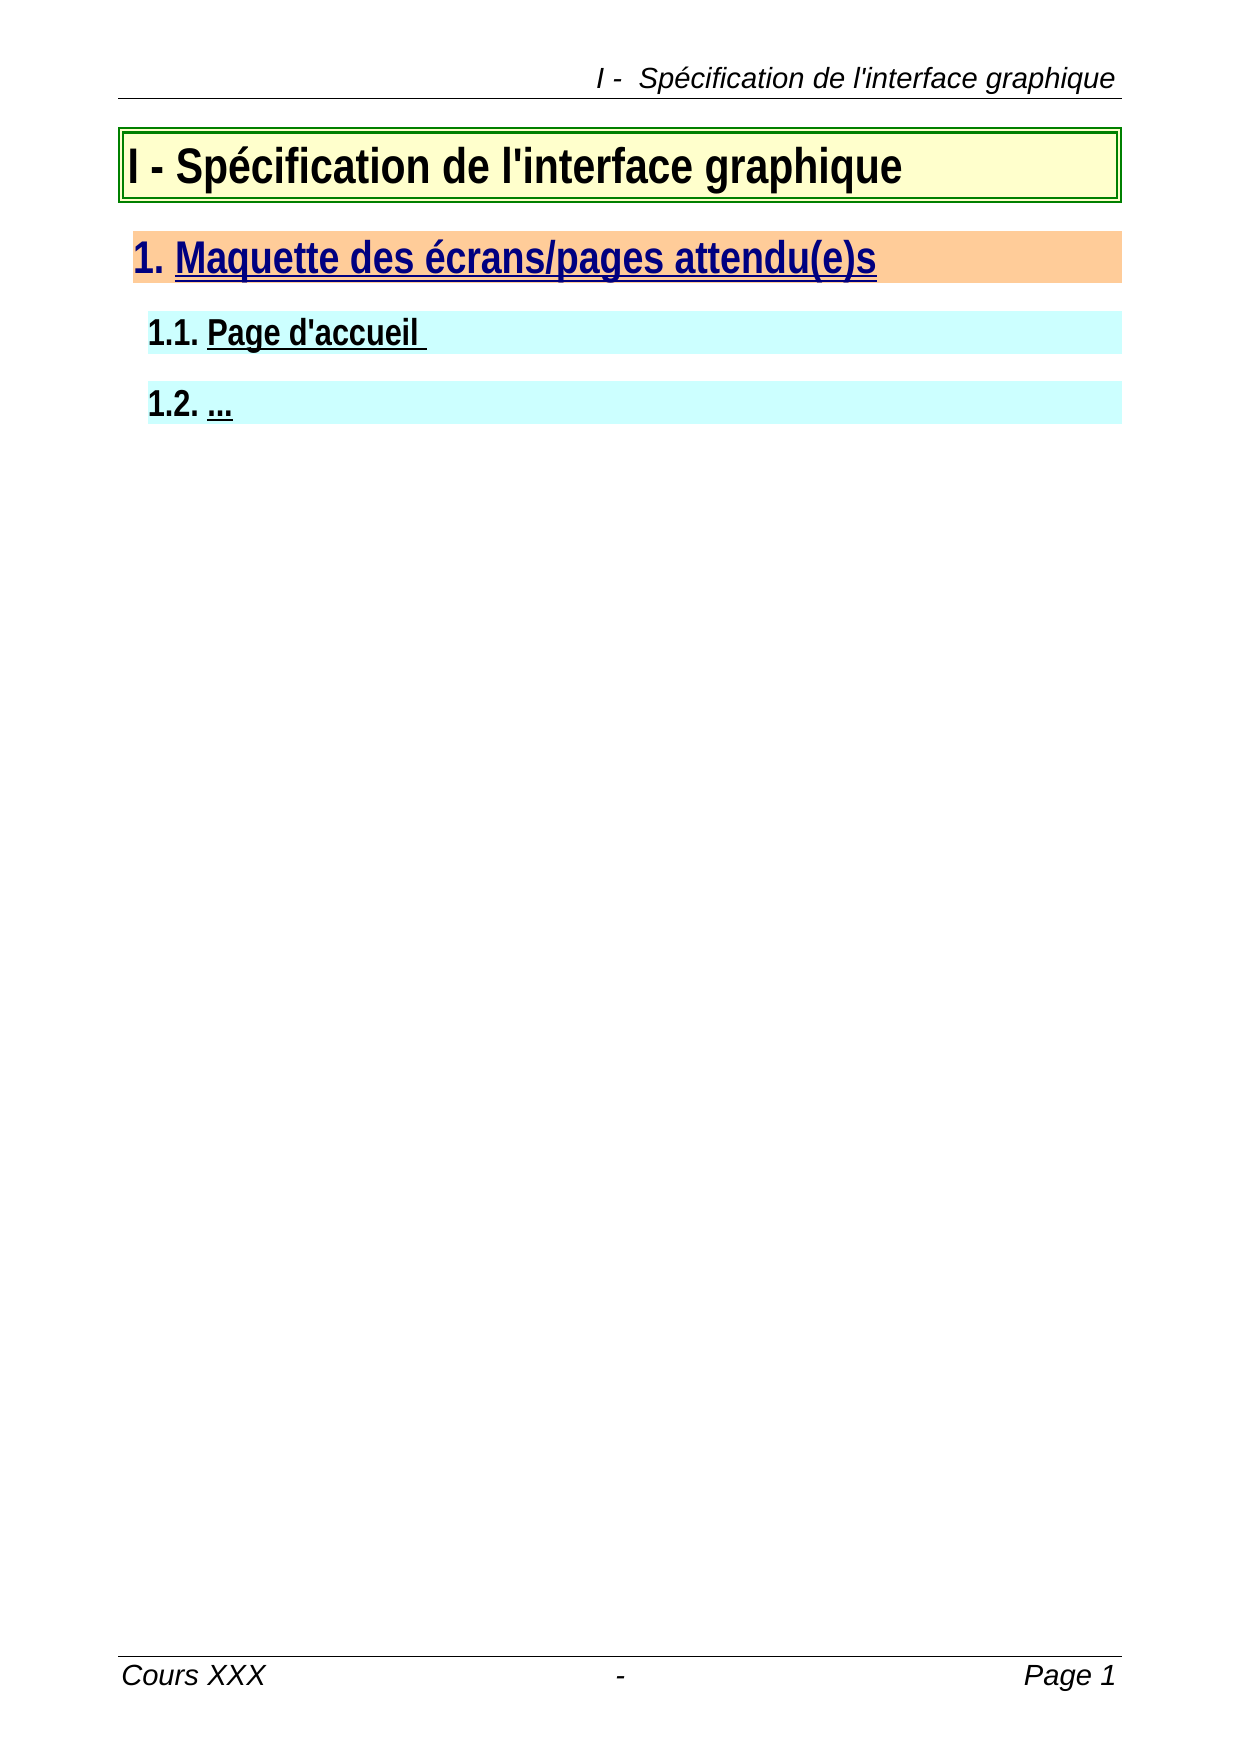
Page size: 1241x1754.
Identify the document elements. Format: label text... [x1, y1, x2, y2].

subtitle Page d'accueil [148, 311, 1122, 354]
subtitle ... [148, 381, 1122, 424]
subtitle Maquette des écrans/pages attendu(e)s [133, 231, 1122, 283]
